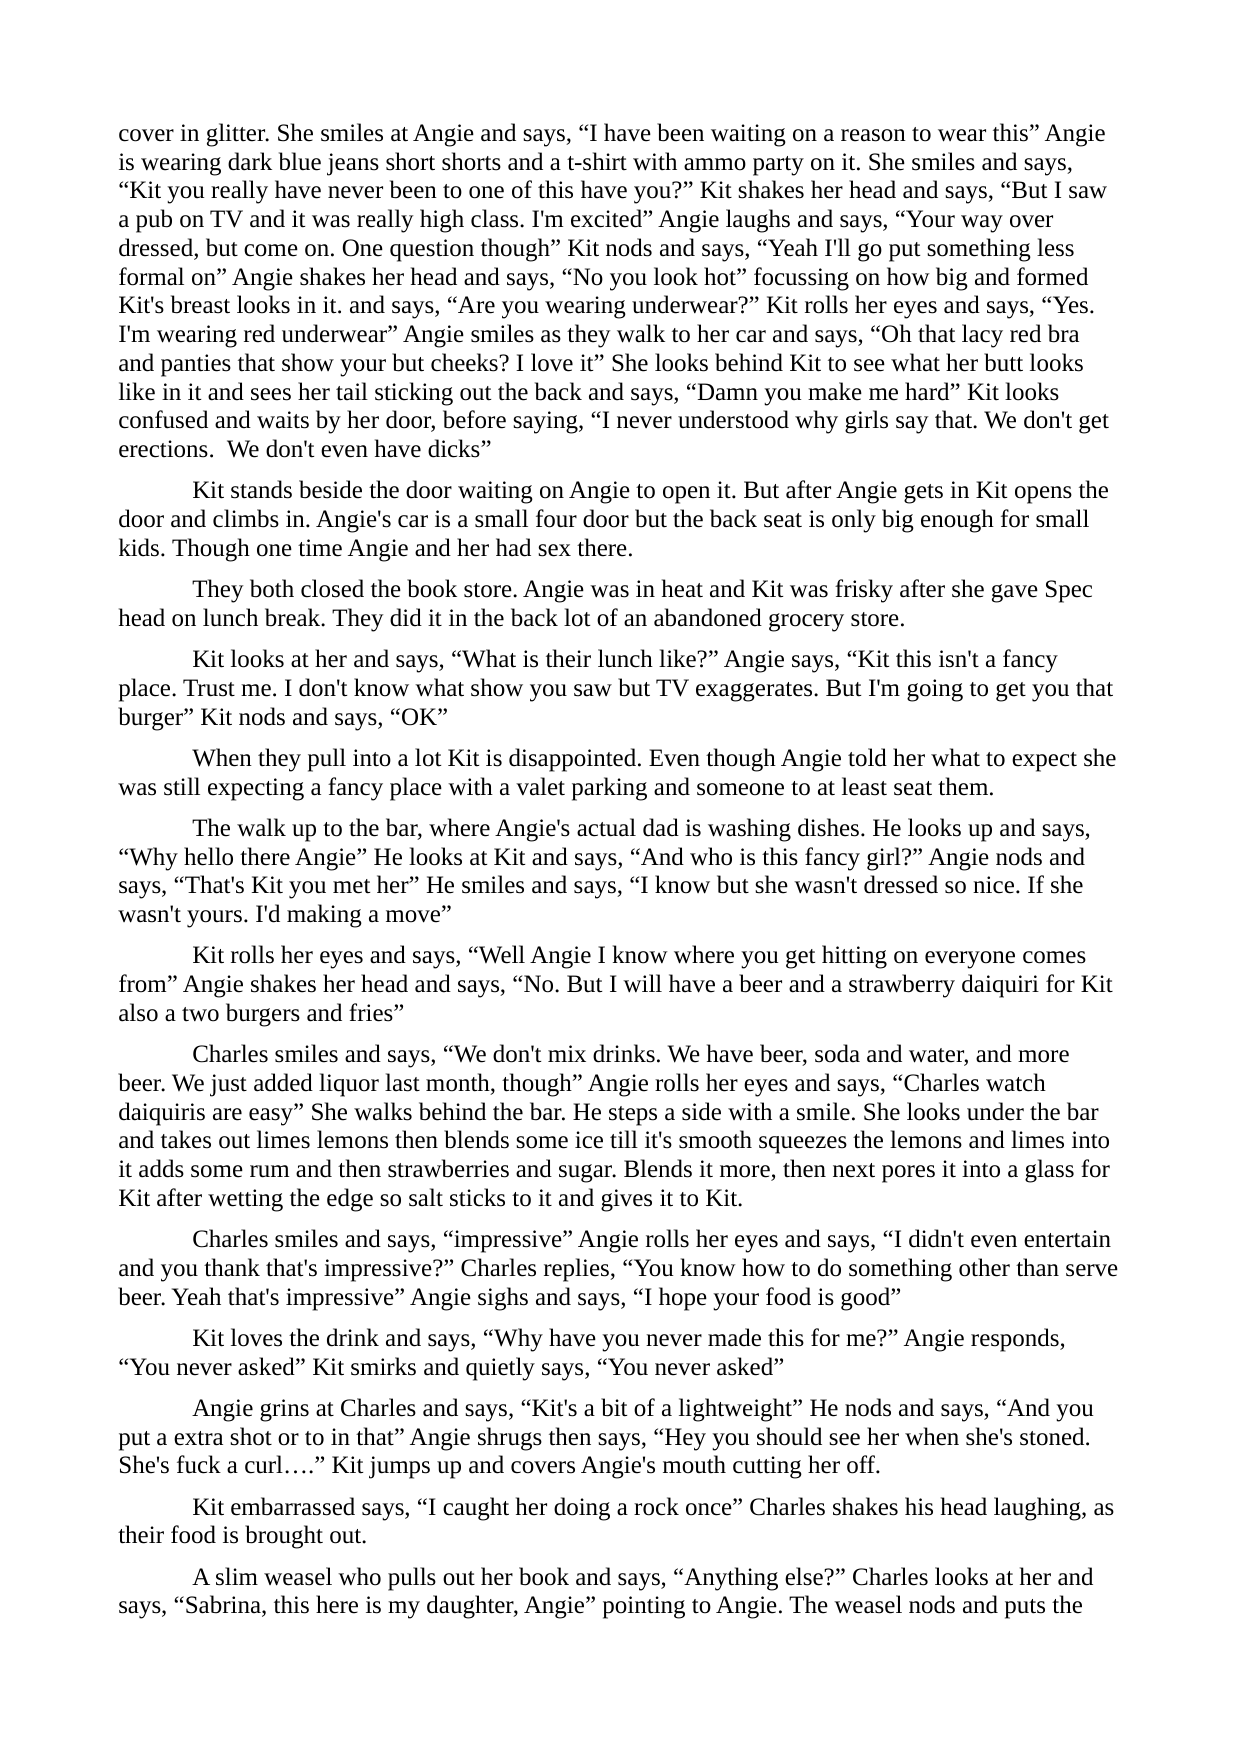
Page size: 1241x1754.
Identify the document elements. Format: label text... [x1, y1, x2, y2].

text cover in glitter. She smiles at Angie and says, “I have been waiting on a reason to wear this” Angie is wearing dark blue jeans short shorts and a t-shirt with ammo party on it. She smiles and says, “Kit you really have never been to one of this have you?” Kit shakes her head and says, “But I saw a pub on TV and it was really high class. I'm excited” Angie laughs and says, “Your way over dressed, but come on. One question though” Kit nods and says, “Yeah I'll go put something less formal on” Angie shakes her head and says, “No you look hot” focussing on how big and formed Kit's breast looks in it. and says, “Are you wearing underwear?” Kit rolls her eyes and says, “Yes. I'm wearing red underwear” Angie smiles as they walk to her car and says, “Oh that lacy red bra and panties that show your but cheeks? I love it” She looks behind Kit to see what her butt looks like in it and sees her tail sticking out the back and says, “Damn you make me hard” Kit looks confused and waits by her door, before saying, “I never understood why girls say that. We don't get erections. We don't even have dicks” [118, 118, 1122, 463]
text Kit stands beside the door waiting on Angie to open it. But after Angie gets in Kit opens the door and climbs in. Angie's car is a small four door but the back seat is only big enough for small kids. Though one time Angie and her had sex there. [118, 476, 1122, 562]
text A slim weasel who pulls out her book and says, “Anything else?” Charles looks at her and says, “Sabrina, this here is my daughter, Angie” pointing to Angie. The weasel nods and puts the [118, 1562, 1122, 1619]
text Angie grins at Charles and says, “Kit's a bit of a lightweight” He nods and says, “And you put a extra shot or to in that” Angie shrugs then says, “Hey you should see her when she's stoned. She's fuck a curl….” Kit jumps up and covers Angie's mouth cutting her off. [118, 1393, 1122, 1479]
text Kit rolls her eyes and says, “Well Angie I know where you get hitting on everyone comes from” Angie shakes her head and says, “No. But I will have a beer and a strawberry daiquiri for Kit also a two burgers and fries” [118, 941, 1122, 1027]
text Kit looks at her and says, “What is their lunch like?” Angie says, “Kit this isn't a fancy place. Trust me. I don't know what show you saw but TV exaggerates. But I'm going to get you that burger” Kit nods and says, “OK” [118, 644, 1122, 731]
text Kit embarrassed says, “I caught her doing a rock once” Charles shakes his head laughing, as their food is brought out. [118, 1492, 1122, 1549]
text When they pull into a lot Kit is disappointed. Even though Angie told her what to expect she was still expecting a fancy place with a valet parking and someone to at least seat them. [118, 743, 1122, 801]
text Kit loves the drink and says, “Why have you never made this for me?” Angie responds, “You never asked” Kit smirks and quietly says, “You never asked” [118, 1323, 1122, 1381]
text They both closed the book store. Angie was in heat and Kit was frisky after she gave Spec head on lunch break. They did it in the back lot of an abandoned grocery store. [118, 574, 1122, 632]
text Charles smiles and says, “impressive” Angie rolls her eyes and says, “I didn't even entertain and you thank that's impressive?” Charles replies, “You know how to do something other than serve beer. Yeah that's impressive” Angie sighs and says, “I hope your food is good” [118, 1224, 1122, 1311]
text The walk up to the bar, where Angie's actual dad is washing dishes. He looks up and says, “Why hello there Angie” He looks at Kit and says, “And who is this fancy girl?” Angie nods and says, “That's Kit you met her” He smiles and says, “I know but she wasn't dressed so nice. If she wasn't yours. I'd making a move” [118, 813, 1122, 928]
text Charles smiles and says, “We don't mix drinks. We have beer, soda and water, and more beer. We just added liquor last month, though” Angie rolls her eyes and says, “Charles watch daiquiris are easy” She walks behind the bar. He steps a side with a smile. She looks under the bar and takes out limes lemons then blends some ice till it's smooth squeezes the lemons and limes into it adds some rum and then strawberries and sugar. Blends it more, then next pores it into a glass for Kit after wetting the edge so salt sticks to it and gives it to Kit. [118, 1039, 1122, 1212]
